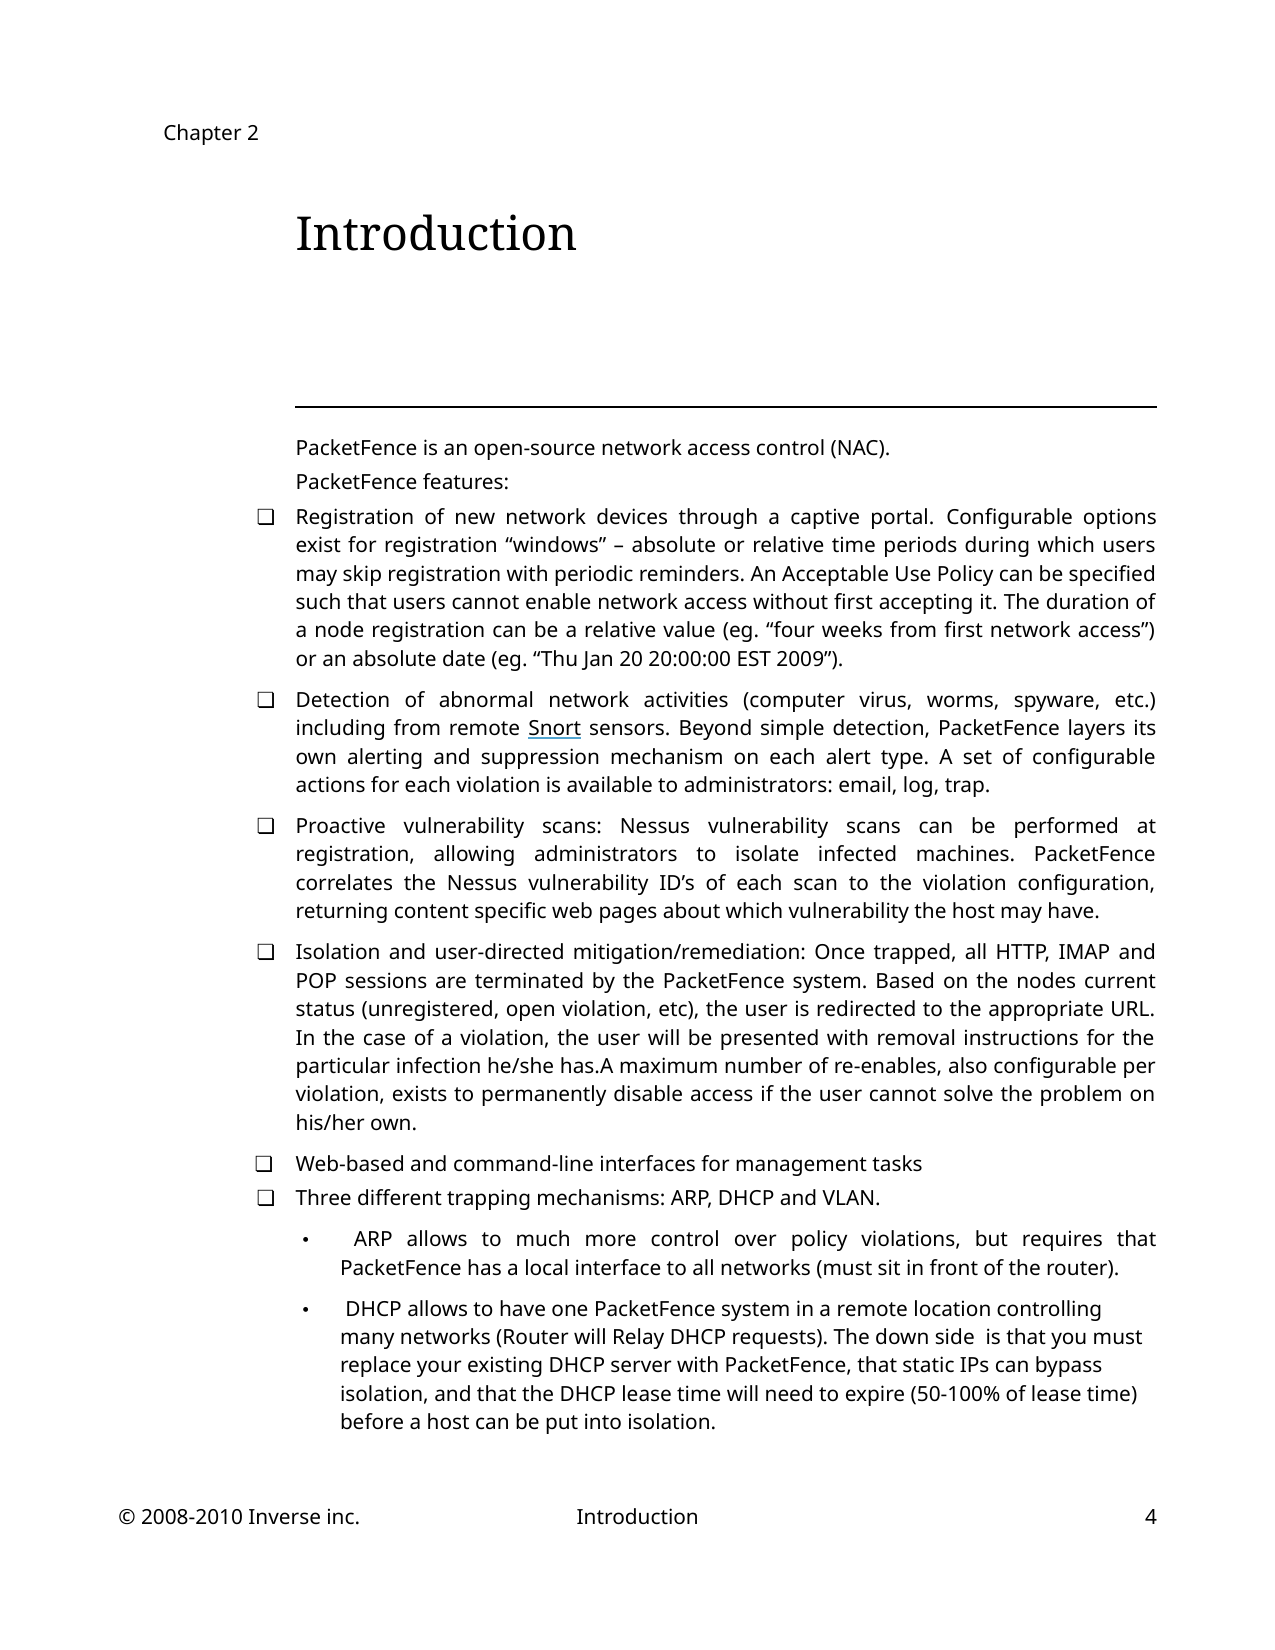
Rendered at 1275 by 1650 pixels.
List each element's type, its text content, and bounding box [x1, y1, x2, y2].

list ❏ Three different trapping mechanisms: ARP, DHCP and VLAN. [256, 1183, 1157, 1212]
list ❏ Detection of abnormal network activities (computer virus, worms, spyware, etc.) including from remote Snort sensors. Beyond simple detection, PacketFence layers its own alerting and suppression mechanism on each alert type. A set of configurable actions for each violation is available to administrators: email, log, trap. [256, 685, 1157, 799]
text PacketFence is an open-source network access control (NAC). [295, 433, 1157, 461]
text PacketFence features: [295, 467, 1157, 496]
list ❏ Registration of new network devices through a captive portal. Configurable options exist for registration “windows” – absolute or relative time periods during which users may skip registration with periodic reminders. An Acceptable Use Policy can be specified such that users cannot enable network access without first accepting it. The duration of a node registration can be a relative value (eg. “four weeks from first network access”) or an absolute date (eg. “Thu Jan 20 20:00:00 EST 2009”). [256, 502, 1157, 672]
list ARP allows to much more control over policy violations, but requires that PacketFence has a local interface to all networks (must sit in front of the router). [302, 1224, 1157, 1281]
list ❏ Proactive vulnerability scans: Nessus vulnerability scans can be performed at registration, allowing administrators to isolate infected machines. PacketFence correlates the Nessus vulnerability ID’s of each scan to the violation configuration, returning content specific web pages about which vulnerability the host may have. [256, 811, 1157, 925]
subtitle Introduction [295, 201, 1157, 406]
list DHCP allows to have one PacketFence system in a remote location controlling many networks (Router will Relay DHCP requests). The down side is that you must replace your existing DHCP server with PacketFence, that static IPs can bypass isolation, and that the DHCP lease time will need to expire (50-100% of lease time) before a host can be put into isolation. [302, 1294, 1157, 1436]
text ❏ Web-based and command-line interfaces for management tasks [254, 1149, 1157, 1177]
list ❏ Isolation and user-directed mitigation/remediation: Once trapped, all HTTP, IMAP and POP sessions are terminated by the PacketFence system. Based on the nodes current status (unregistered, open violation, etc), the user is redirected to the appropriate URL. In the case of a violation, the user will be presented with removal instructions for the particular infection he/she has.A maximum number of re-enables, also configurable per violation, exists to permanently disable access if the user cannot solve the problem on his/her own. [256, 937, 1157, 1136]
